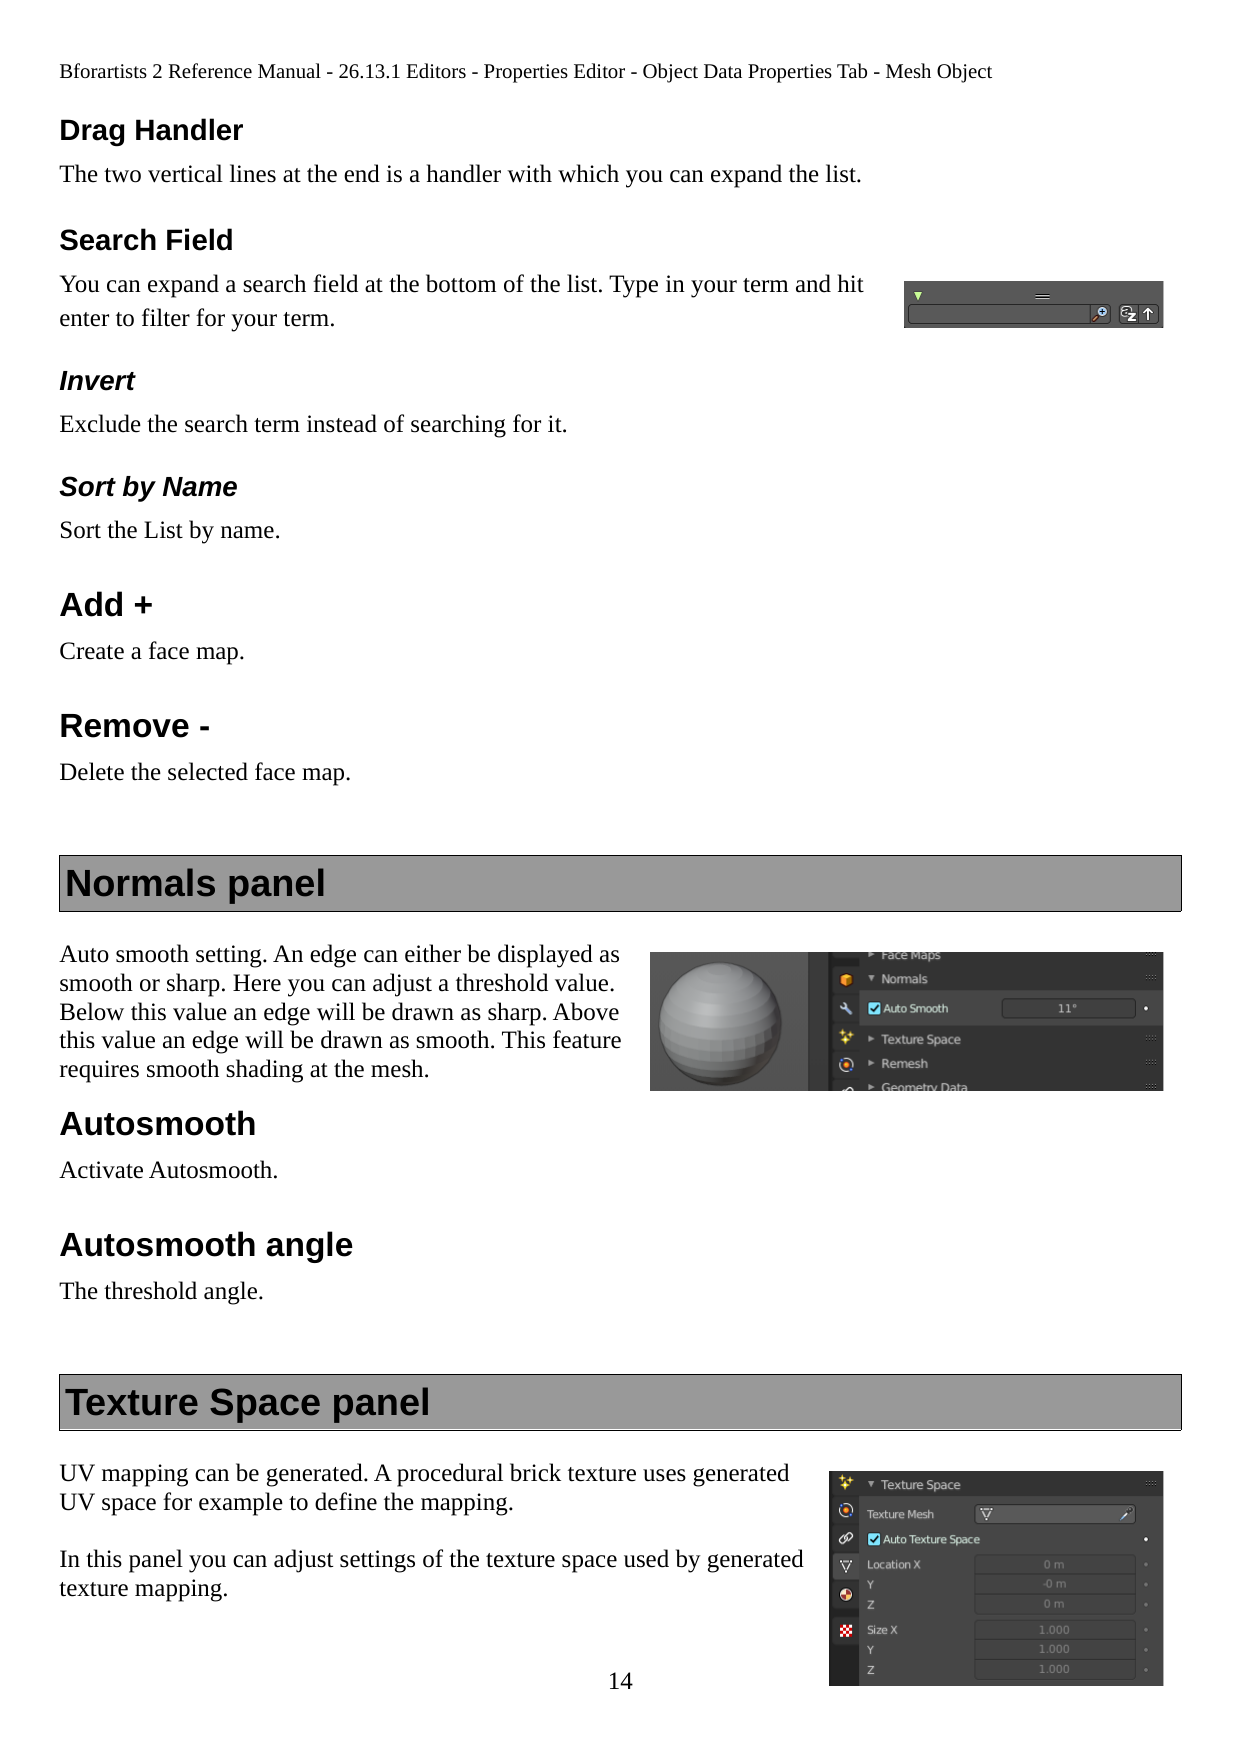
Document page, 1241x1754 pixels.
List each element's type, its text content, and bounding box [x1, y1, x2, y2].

picture [650, 952, 1164, 1091]
text The threshold angle. [59, 1276, 1181, 1305]
table_header Normals panel [60, 856, 1181, 911]
text Delete the selected face map. [59, 757, 1181, 786]
picture [904, 281, 1164, 328]
subtitle Autosmooth angle [59, 1225, 1181, 1264]
text Exclude the search term instead of searching for it. [59, 409, 1181, 438]
text You can expand a search field at the bottom of the list. Type in your term and hit enter to filter for your term. [59, 269, 1181, 332]
subtitle Remove - [59, 706, 1181, 745]
text Sort the List by name. [59, 515, 1181, 544]
subtitle Drag Handler [59, 113, 1181, 146]
text The two vertical lines at the end is a handler with which you can expand the list. [59, 159, 1181, 188]
subtitle Invert [59, 365, 1181, 397]
subtitle Sort by Name [59, 471, 1181, 503]
text In this panel you can adjust settings of the texture space used by generated texture mapping. [59, 1544, 829, 1602]
text Create a face map. [59, 636, 1181, 665]
subtitle Autosmooth [59, 1104, 1181, 1143]
picture [829, 1471, 1164, 1686]
subtitle Add + [59, 585, 1181, 624]
text Activate Autosmooth. [59, 1155, 1181, 1184]
table_header Texture Space panel [60, 1375, 1181, 1429]
text Auto smooth setting. An edge can either be displayed as smooth or sharp. Here you can adjust a threshold value. Below this value an edge will be drawn as sharp. Above this value an edge will be drawn as smooth. This feature requires smooth shading at the mesh. [59, 939, 1181, 1083]
text UV mapping can be generated. A procedural brick texture uses generated UV space for example to define the mapping. [59, 1458, 1181, 1516]
subtitle Search Field [59, 222, 1181, 256]
